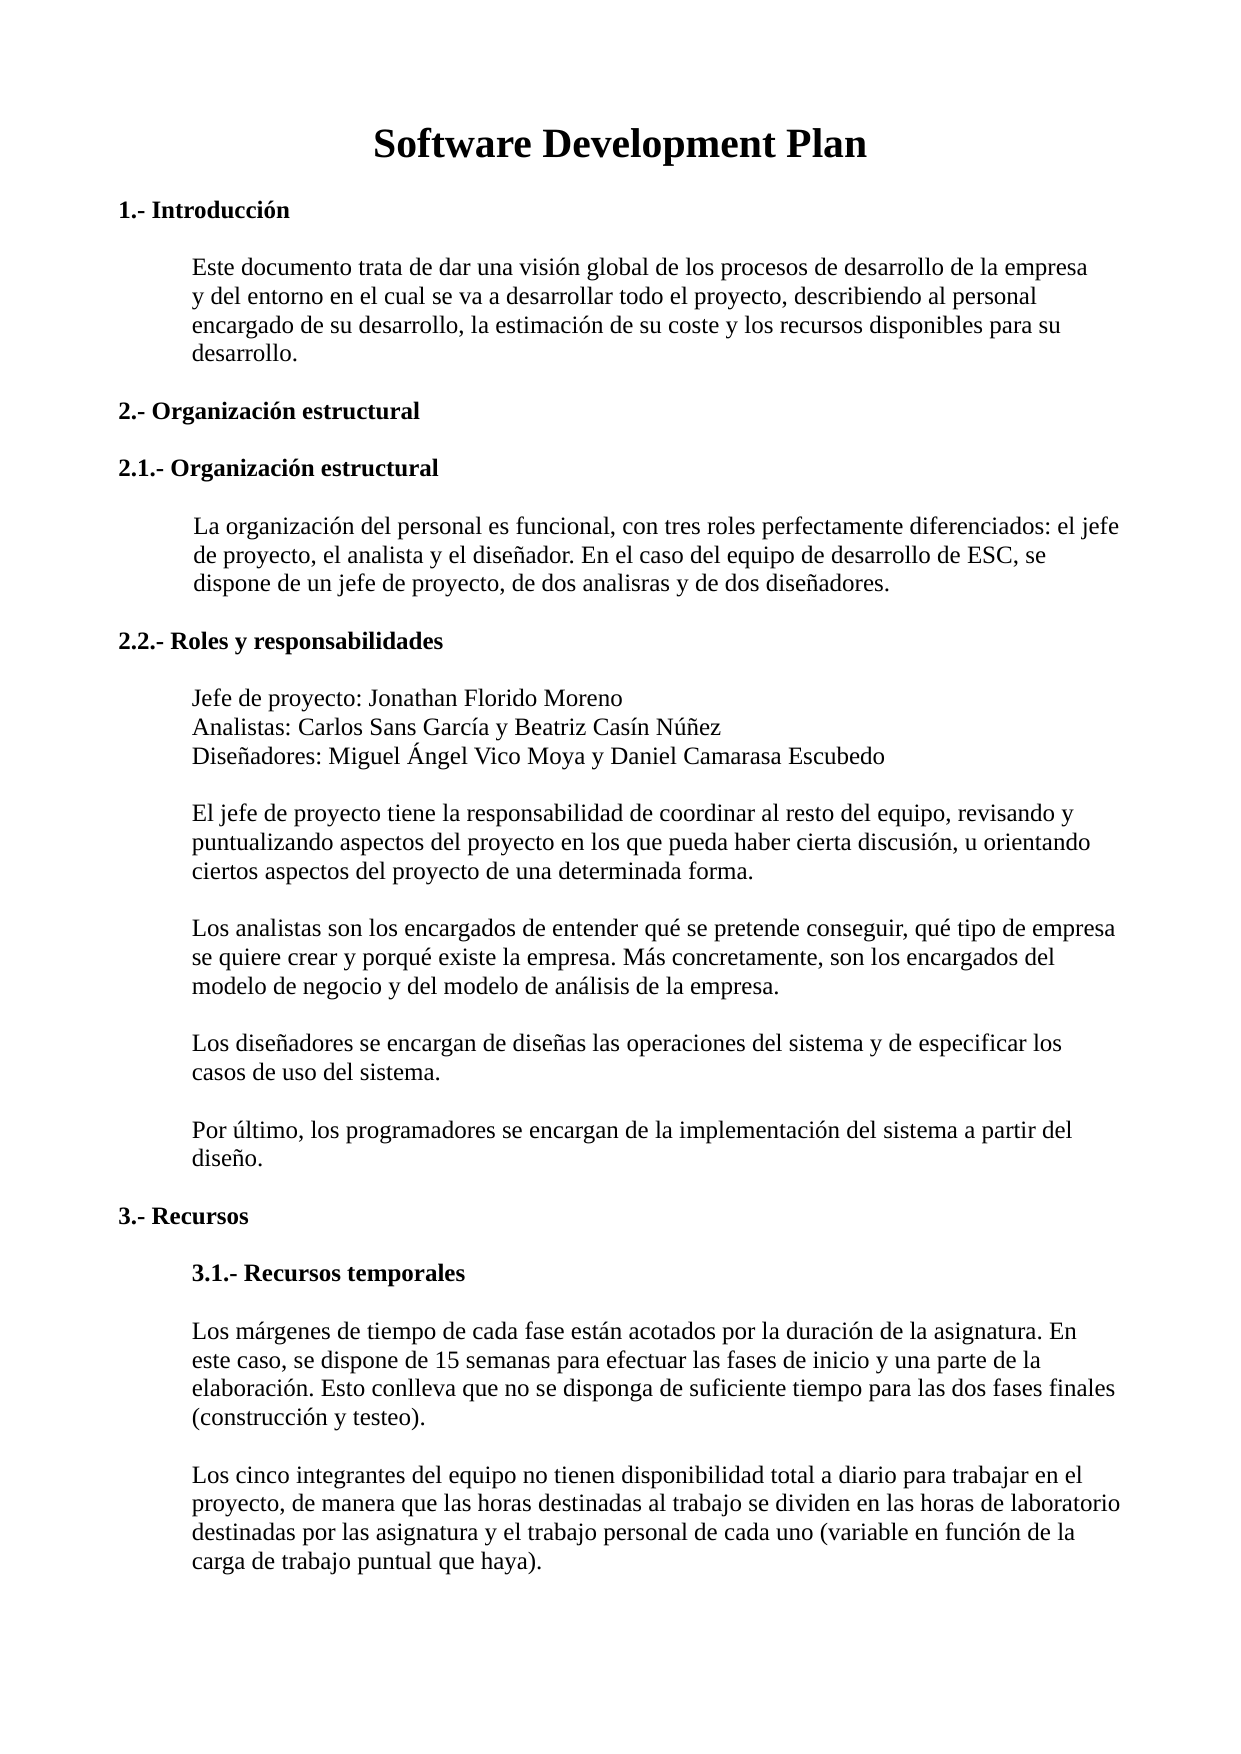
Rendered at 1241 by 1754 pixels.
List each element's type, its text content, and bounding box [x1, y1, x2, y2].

text Por último, los programadores se encargan de la implementación del sistema a partir del [118, 1115, 1122, 1143]
text La organización del personal es funcional, con tres roles perfectamente diferenciados: el jefe de proyecto, el analista y el diseñador. En el caso del equipo de desarrollo de ESC, se dispone de un jefe de proyecto, de dos analisras y de dos diseñadores. [193, 511, 1122, 597]
text modelo de negocio y del modelo de análisis de la empresa. [118, 971, 1122, 1000]
text puntualizando aspectos del proyecto en los que pueda haber cierta discusión, u orientando [118, 827, 1122, 856]
text El jefe de proyecto tiene la responsabilidad de coordinar al resto del equipo, revisando y [118, 798, 1122, 827]
text casos de uso del sistema. [118, 1057, 1122, 1086]
text encargado de su desarrollo, la estimación de su coste y los recursos disponibles para su [118, 310, 1122, 338]
text desarrollo. [118, 338, 1122, 367]
text Los diseñadores se encargan de diseñas las operaciones del sistema y de especificar los [118, 1028, 1122, 1057]
text Jefe de proyecto: Jonathan Florido Moreno Analistas: Carlos Sans García y Beatriz Casín Núñez Diseñadores: Miguel Ángel Vico Moya y Daniel Camarasa Escubedo [118, 683, 1122, 770]
text se quiere crear y porqué existe la empresa. Más concretamente, son los encargados del [118, 942, 1122, 971]
text ciertos aspectos del proyecto de una determinada forma. [118, 856, 1122, 885]
subtitle 2.1.- Organización estructural [118, 453, 1122, 482]
subtitle 2.2.- Roles y responsabilidades [118, 626, 1122, 655]
text 3.- Recursos 3.1.- Recursos temporales Los márgenes de tiempo de cada fase están acotados por la duración de la asignatura. En este caso, se dispone de 15 semanas para efectuar las fases de inicio y una parte de la elaboración. Esto conlleva que no se disponga de suficiente tiempo para las dos fases finales (construcción y testeo). Los cinco integrantes del equipo no tienen disponibilidad total a diario para trabajar en el proyecto, de manera que las horas destinadas al trabajo se dividen en las horas de laboratorio destinadas por las asignatura y el trabajo personal de cada uno (variable en función de la carga de trabajo puntual que haya). [118, 1201, 1122, 1632]
text diseño. [118, 1143, 1122, 1172]
text Los analistas son los encargados de entender qué se pretende conseguir, qué tipo de empresa [118, 913, 1122, 942]
text y del entorno en el cual se va a desarrollar todo el proyecto, describiendo al personal [118, 281, 1122, 310]
subtitle 2.- Organización estructural [118, 396, 1122, 425]
subtitle 1.- Introducción [118, 195, 1122, 223]
title Software Development Plan [118, 118, 1122, 166]
text Este documento trata de dar una visión global de los procesos de desarrollo de la empresa [118, 252, 1122, 281]
